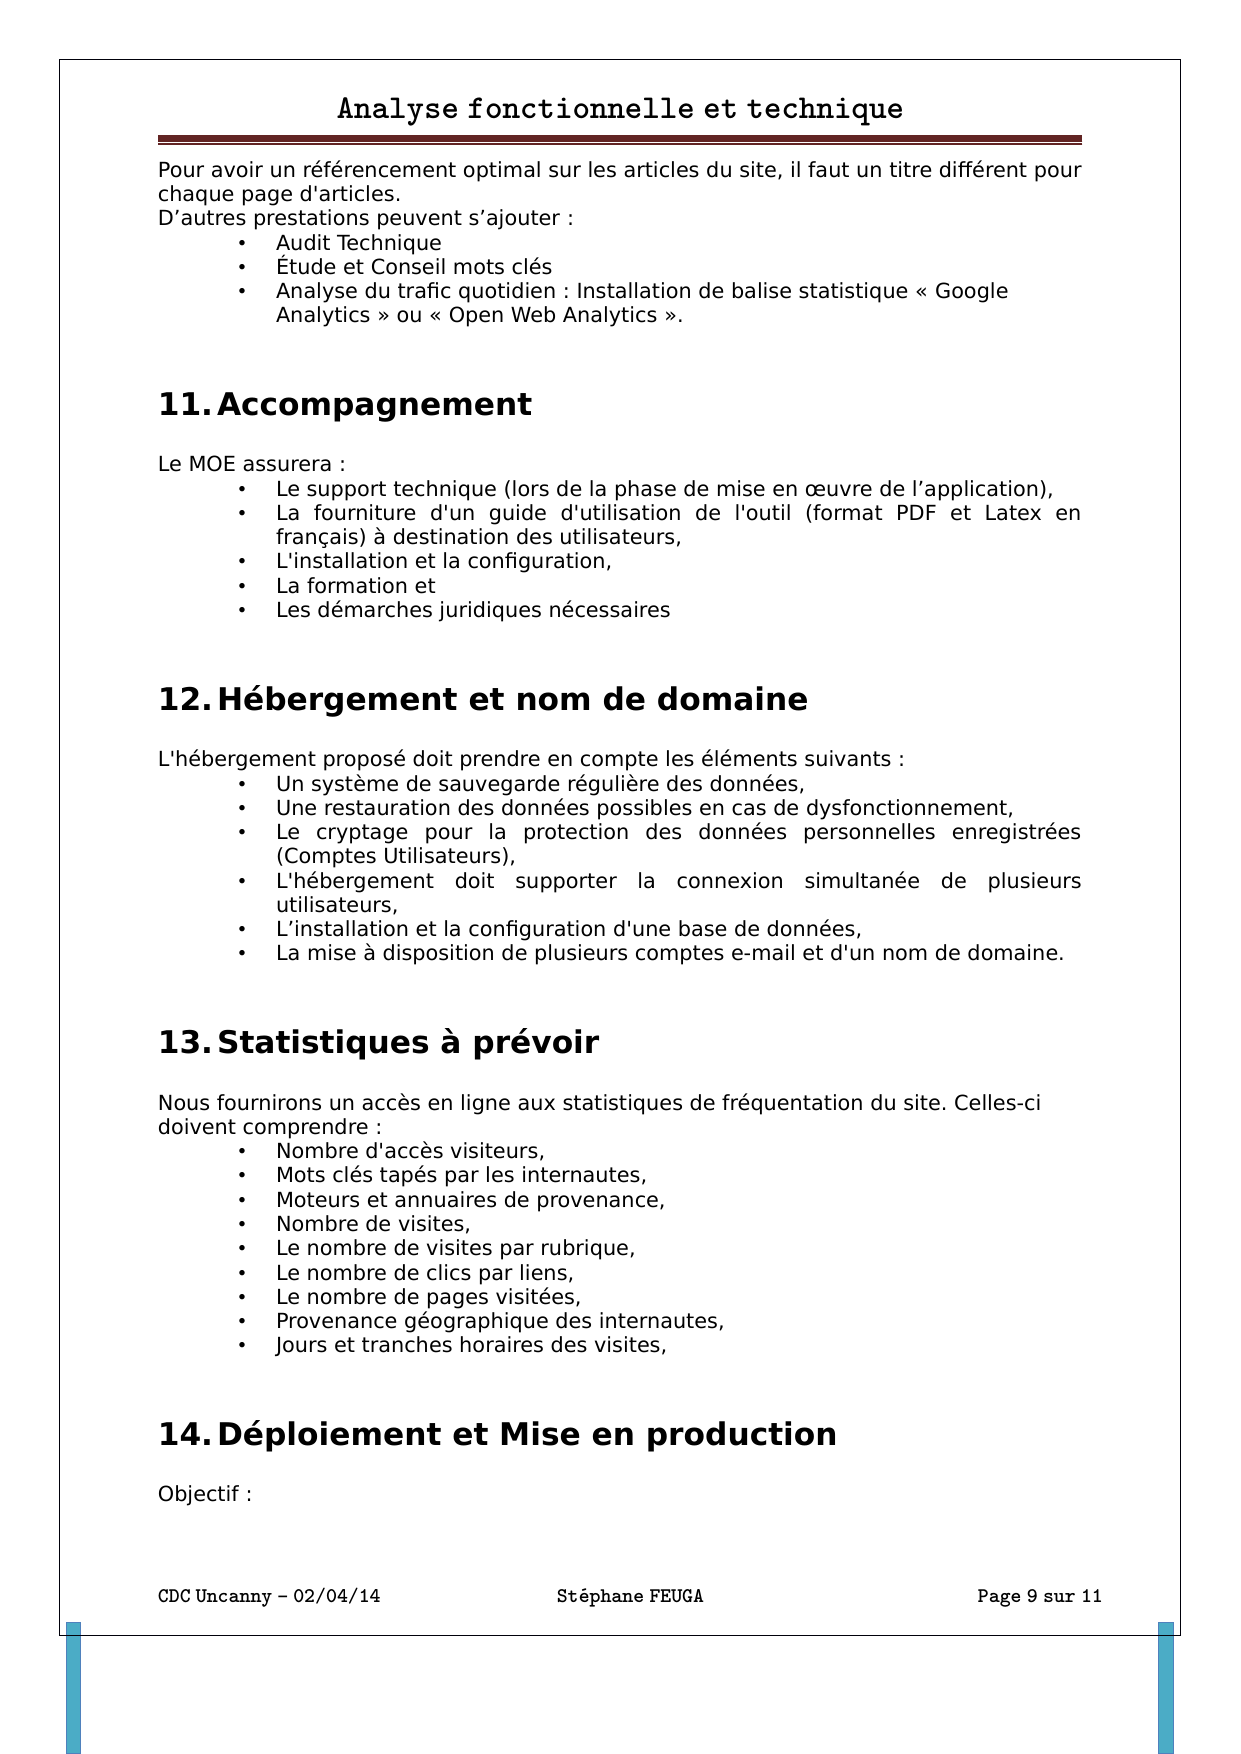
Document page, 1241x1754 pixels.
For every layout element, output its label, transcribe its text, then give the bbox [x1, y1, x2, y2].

text Le MOE assurera : [158, 452, 1082, 477]
list La mise à disposition de plusieurs comptes e-mail et d'un nom de domaine. [238, 941, 1082, 966]
list Moteurs et annuaires de provenance, [238, 1188, 1082, 1212]
list Le support technique (lors de la phase de mise en œuvre de l’application), [238, 477, 1082, 501]
text Pour avoir un référencement optimal sur les articles du site, il faut un titre différent pour chaque page d'articles. [158, 158, 1082, 206]
list Mots clés tapés par les internautes, [238, 1163, 1082, 1188]
subtitle Statistiques à prévoir [158, 1025, 1082, 1061]
text Nous fournirons un accès en ligne aux statistiques de fréquentation du site. Celles-ci doivent comprendre : [158, 1091, 1082, 1139]
subtitle Déploiement et Mise en production [158, 1417, 1082, 1453]
list Le nombre de visites par rubrique, [238, 1236, 1082, 1261]
list Étude et Conseil mots clés [238, 255, 1082, 279]
list L’installation et la configuration d'une base de données, [238, 917, 1082, 941]
list L'installation et la configuration, [238, 549, 1082, 574]
subtitle Hébergement et nom de domaine [158, 681, 1082, 718]
list Le nombre de pages visitées, [238, 1285, 1082, 1309]
list Le nombre de clics par liens, [238, 1261, 1082, 1285]
list Un système de sauvegarde régulière des données, [238, 772, 1082, 796]
list L'hébergement doit supporter la connexion simultanée de plusieurs utilisateurs, [238, 869, 1082, 917]
list Provenance géographique des internautes, [238, 1309, 1082, 1333]
text L'hébergement proposé doit prendre en compte les éléments suivants : [158, 747, 1082, 772]
text Objectif : [158, 1482, 1082, 1507]
list Nombre de visites, [238, 1212, 1082, 1236]
list Les démarches juridiques nécessaires [238, 598, 1082, 622]
list Une restauration des données possibles en cas de dysfonctionnement, [238, 796, 1082, 820]
list Audit Technique [238, 231, 1082, 255]
list Nombre d'accès visiteurs, [238, 1139, 1082, 1163]
list La fourniture d'un guide d'utilisation de l'outil (format PDF et Latex en français) à destination des utilisateurs, [238, 501, 1082, 549]
list Le cryptage pour la protection des données personnelles enregistrées (Comptes Utilisateurs), [238, 820, 1082, 869]
list La formation et [238, 574, 1082, 598]
list Analyse du trafic quotidien : Installation de balise statistique « Google Analytics » ou « Open Web Analytics ». [238, 279, 1082, 328]
list Jours et tranches horaires des visites, [238, 1333, 1082, 1358]
subtitle Accompagnement [158, 387, 1082, 423]
text D’autres prestations peuvent s’ajouter : [158, 206, 1082, 231]
